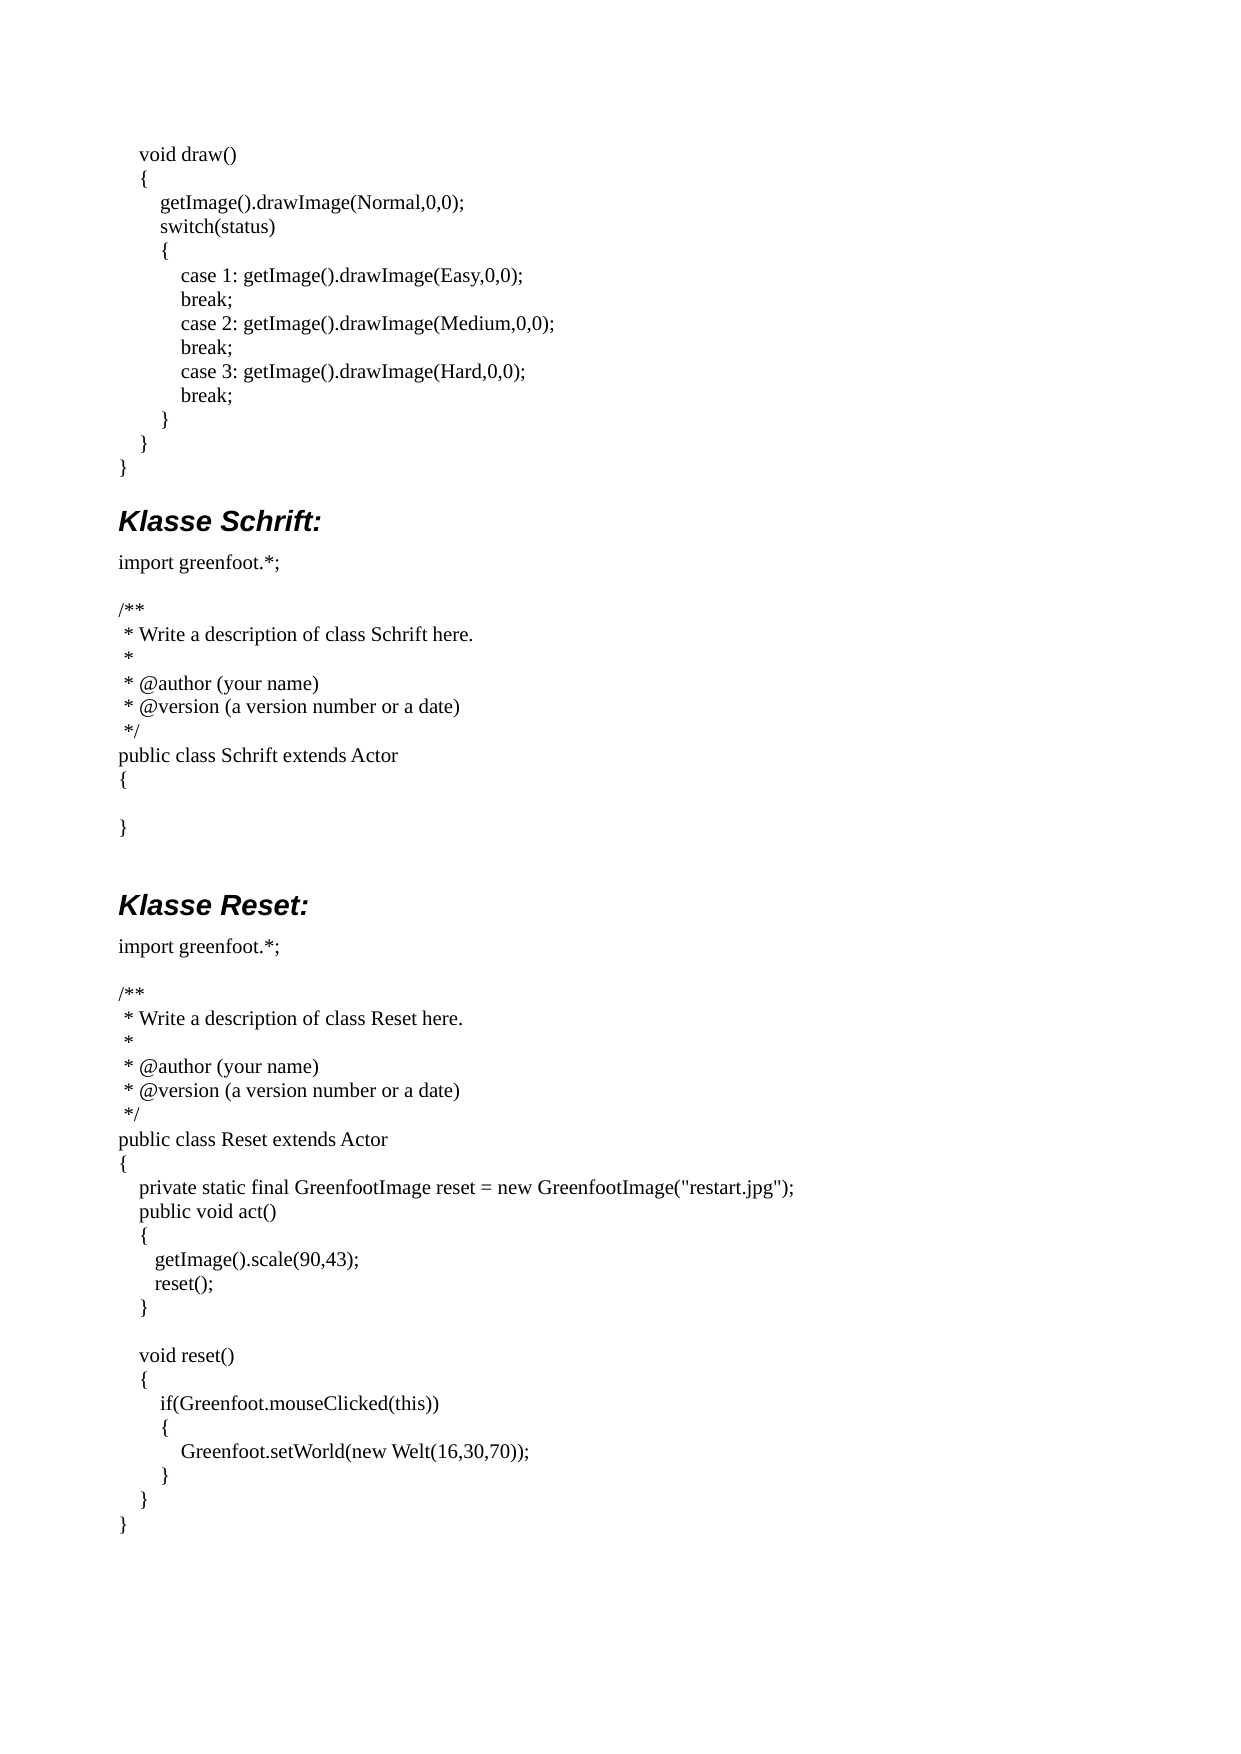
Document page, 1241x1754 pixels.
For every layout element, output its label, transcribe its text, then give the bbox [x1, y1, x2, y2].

text } [118, 431, 1122, 455]
text * Write a description of class Reset here. [118, 1006, 1122, 1030]
text { [118, 166, 1122, 190]
text * [118, 1030, 1122, 1054]
text { [118, 1415, 1122, 1439]
text public class Reset extends Actor [118, 1126, 1122, 1151]
text private static final GreenfootImage reset = new GreenfootImage("restart.jpg"); [118, 1174, 1122, 1199]
text getImage().scale(90,43); [118, 1247, 1122, 1271]
text break; [118, 287, 1122, 311]
text */ [118, 1102, 1122, 1126]
subtitle Klasse Reset: [118, 888, 1122, 921]
subtitle Klasse Schrift: [118, 504, 1122, 538]
text /** [118, 982, 1122, 1006]
text { [118, 1223, 1122, 1247]
text void reset() [118, 1343, 1122, 1367]
text } [118, 815, 1122, 839]
text * @author (your name) [118, 1054, 1122, 1078]
text break; [118, 335, 1122, 359]
text public void act() [118, 1199, 1122, 1223]
text import greenfoot.*; [118, 550, 1122, 574]
text { [118, 767, 1122, 791]
text break; [118, 383, 1122, 407]
text import greenfoot.*; [118, 934, 1122, 958]
text case 1: getImage().drawImage(Easy,0,0); [118, 262, 1122, 287]
text } [118, 1295, 1122, 1319]
text case 3: getImage().drawImage(Hard,0,0); [118, 359, 1122, 383]
text switch(status) [118, 214, 1122, 238]
text { [118, 1151, 1122, 1174]
text case 2: getImage().drawImage(Medium,0,0); [118, 311, 1122, 335]
text } [118, 1511, 1122, 1536]
text } [118, 455, 1122, 479]
text } [118, 1487, 1122, 1511]
text void draw() [118, 142, 1122, 166]
text * [118, 646, 1122, 670]
text getImage().drawImage(Normal,0,0); [118, 190, 1122, 214]
text public class Schrift extends Actor [118, 743, 1122, 767]
text { [118, 1367, 1122, 1391]
text Greenfoot.setWorld(new Welt(16,30,70)); [118, 1439, 1122, 1463]
text */ [118, 718, 1122, 743]
text * @author (your name) [118, 670, 1122, 694]
text if(Greenfoot.mouseClicked(this)) [118, 1391, 1122, 1415]
text } [118, 1463, 1122, 1487]
text /** [118, 598, 1122, 622]
text * @version (a version number or a date) [118, 1078, 1122, 1102]
text reset(); [118, 1271, 1122, 1295]
text } [118, 407, 1122, 431]
text * Write a description of class Schrift here. [118, 622, 1122, 646]
text * @version (a version number or a date) [118, 694, 1122, 718]
text { [118, 238, 1122, 262]
